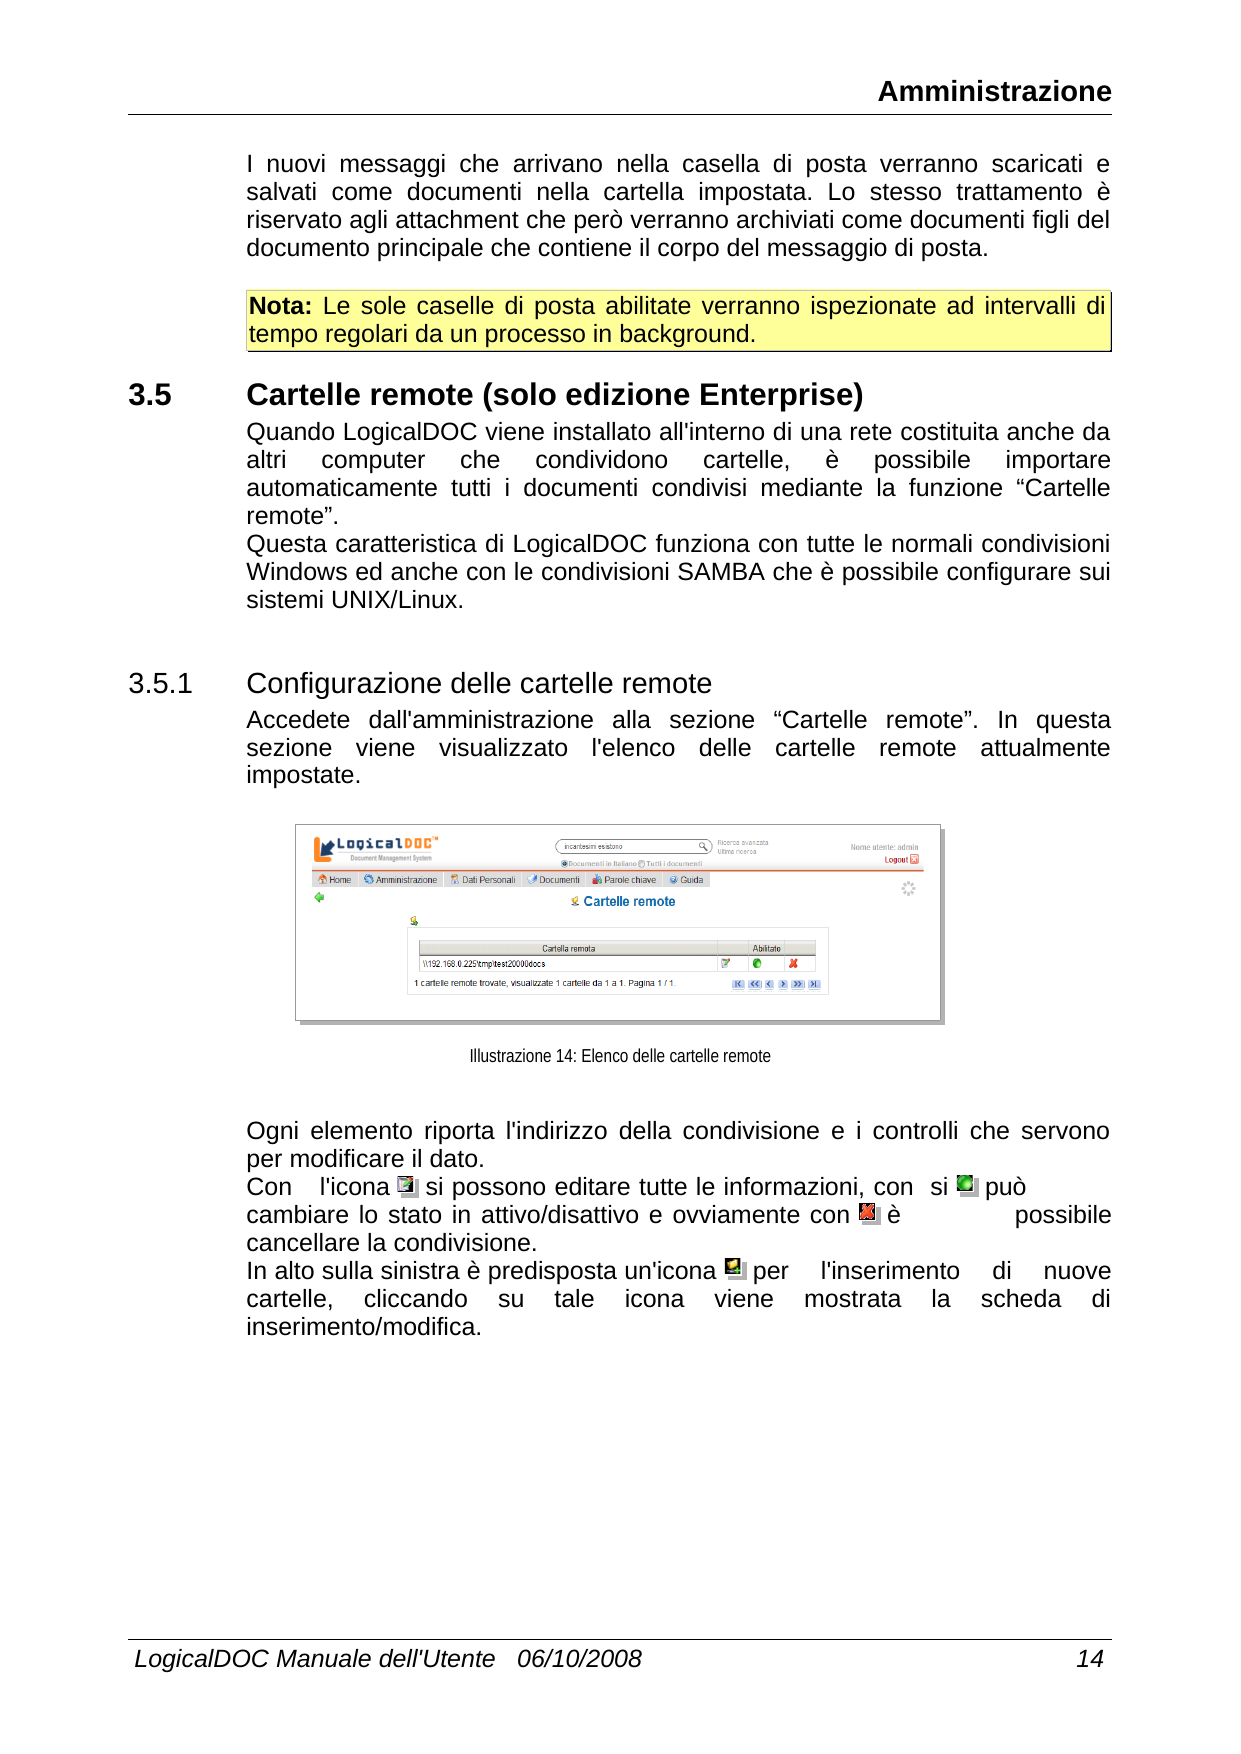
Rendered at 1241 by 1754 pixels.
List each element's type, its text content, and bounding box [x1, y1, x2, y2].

subtitle Cartelle remote (solo edizione Enterprise) [128, 377, 1112, 412]
subtitle Configurazione delle cartelle remote [128, 667, 1112, 699]
picture [724, 1258, 741, 1274]
text Nota: Le sole caselle di posta abilitate verranno ispezionate ad intervalli di tempo regolari da un processo in background. [247, 291, 1110, 350]
picture [397, 1176, 414, 1192]
text In alto sulla sinistra è predisposta un'icona per l'inserimento di nuove cartelle, cliccando su tale icona viene mostrata la scheda di inserimento/modifica. [246, 1257, 1112, 1341]
text Ogni elemento riporta l'indirizzo della condivisione e i controlli che servono per modificare il dato. [246, 1117, 1112, 1173]
text Questa caratteristica di LogicalDOC funziona con tutte le normali condivisioni Windows ed anche con le condivisioni SAMBA che è possibile configurare sui sistemi UNIX/Linux. [246, 530, 1112, 614]
text Accedete dall'amministrazione alla sezione “Cartelle remote”. In questa sezione viene visualizzato l'elenco delle cartelle remote attualmente impostate. [246, 705, 1112, 789]
text Quando LogicalDOC viene installato all'interno di una rete costituita anche da altri computer che condividono cartelle, è possibile importare automaticamente tutti i documenti condivisi mediante la funzione “Cartelle remote”. [246, 418, 1112, 530]
text Illustrazione 14: Elenco delle cartelle remote [283, 1044, 957, 1067]
picture [859, 1203, 875, 1220]
picture [956, 1175, 973, 1191]
picture [312, 833, 924, 1011]
text Con l'icona si possono editare tutte le informazioni, con si può cambiare lo stato in attivo/disattivo e ovviamente con è possibile cancellare la condivisione. [246, 1173, 1112, 1257]
text I nuovi messaggi che arrivano nella casella di posta verranno scaricati e salvati come documenti nella cartella impostata. Lo stesso trattamento è riservato agli attachment che però verranno archiviati come documenti figli del documento principale che contiene il corpo del messaggio di posta. [246, 150, 1112, 262]
